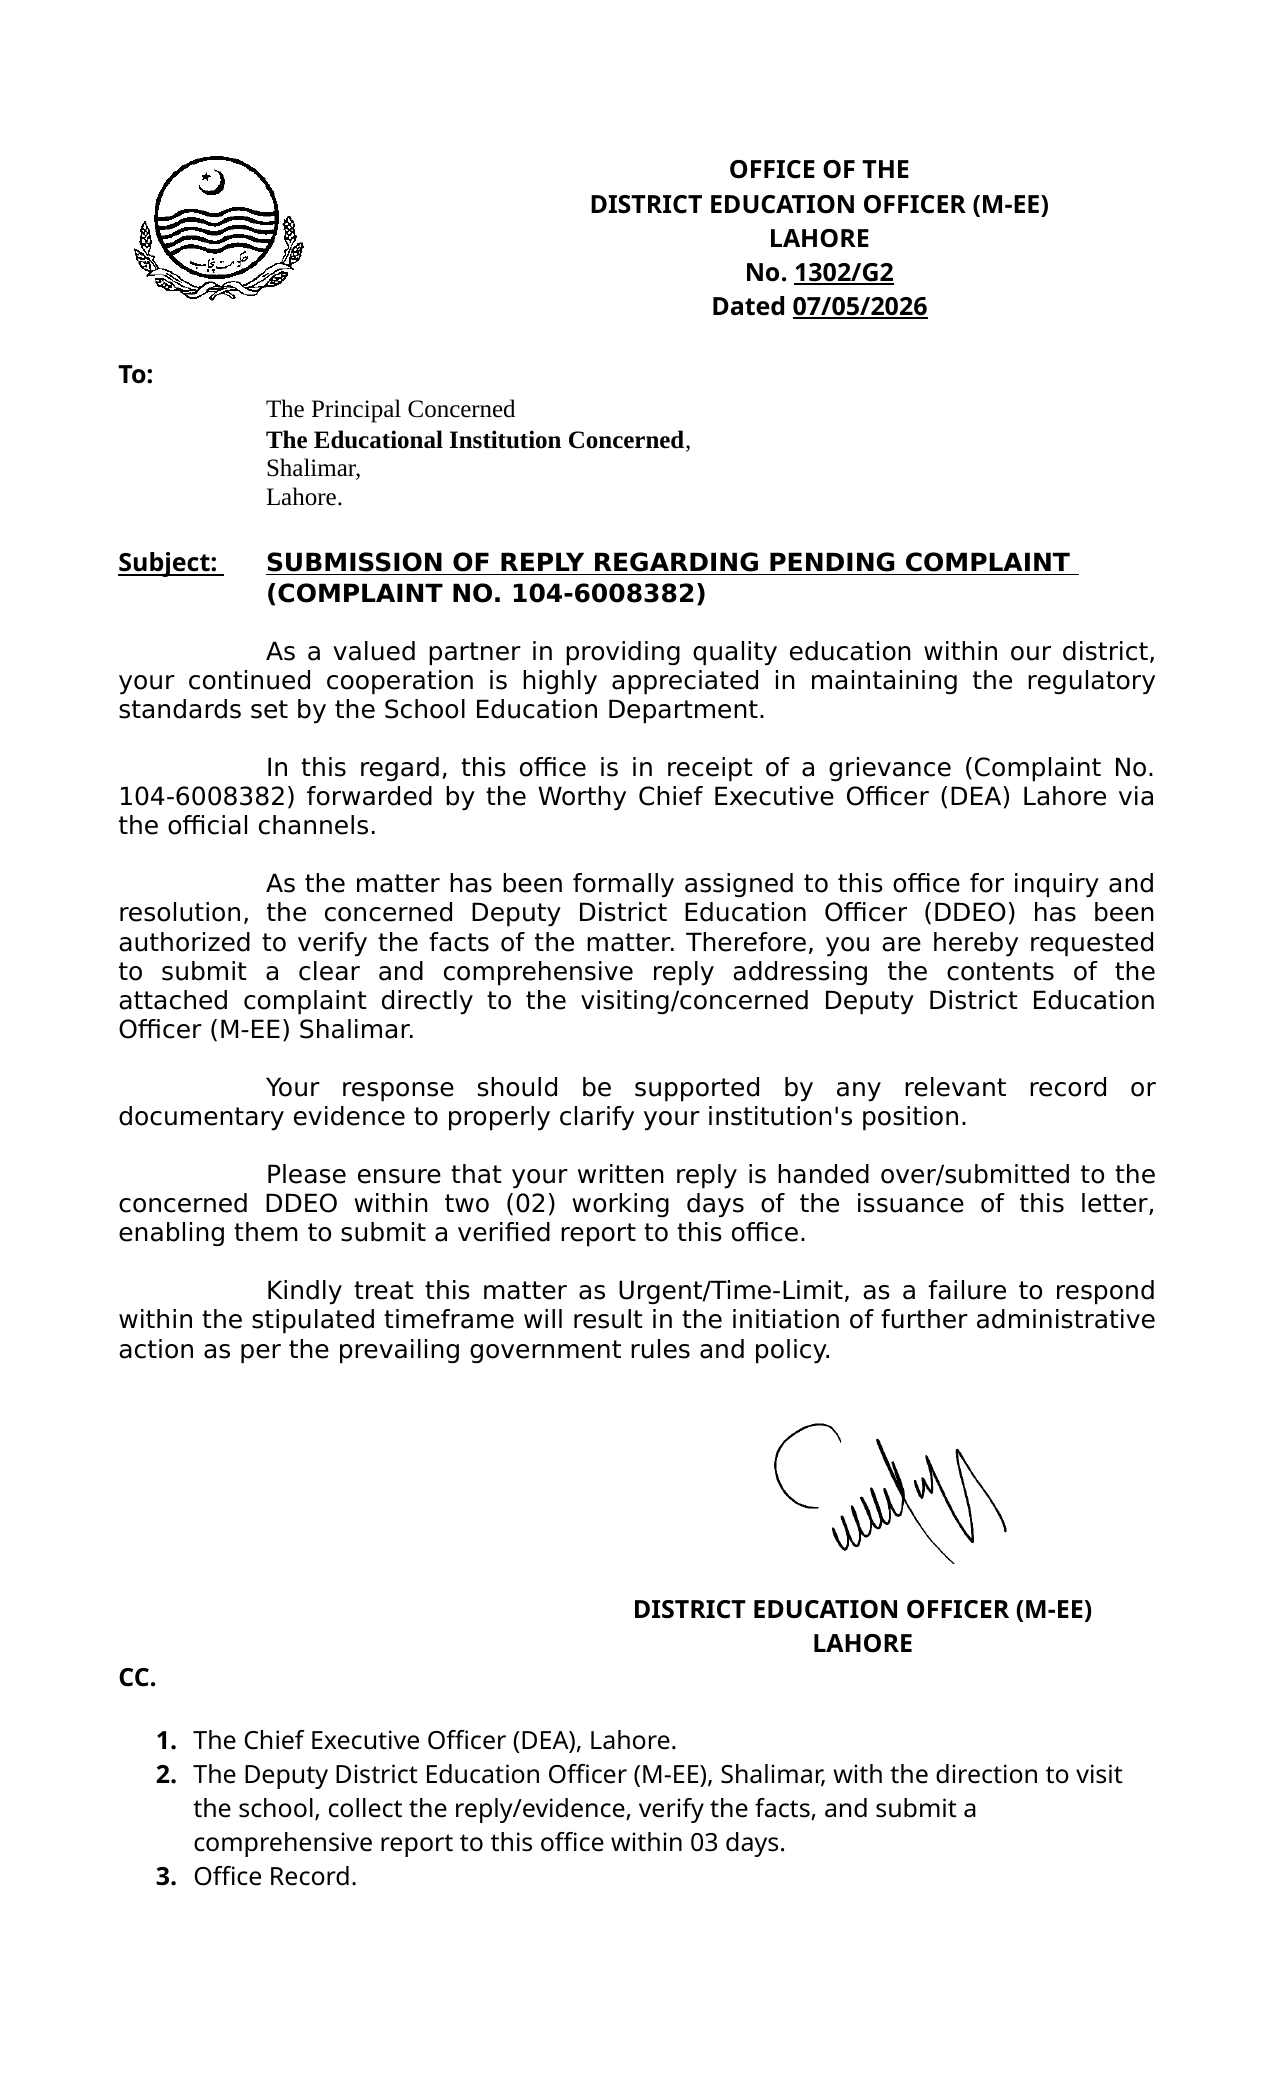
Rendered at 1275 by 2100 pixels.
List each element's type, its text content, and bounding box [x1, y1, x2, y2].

text CC. [118, 1660, 1157, 1694]
text As the matter has been formally assigned to this office for inquiry and resolution, the concerned Deputy District Education Officer (DDEO) has been authorized to verify the facts of the matter. Therefore, you are hereby requested to submit a clear and comprehensive reply addressing the contents of the attached complaint directly to the visiting/concerned Deputy District Education Officer (M-EE) Shalimar. [118, 869, 1157, 1044]
list The Deputy District Education Officer (M-EE), Shalimar, with the direction to visit the school, collect the reply/evidence, verify the facts, and submit a comprehensive report to this office within 03 days. [156, 1757, 1157, 1859]
text Kindly treat this matter as Urgent/Time-Limit, as a failure to respond within the stipulated timeframe will result in the initiation of further administrative action as per the prevailing government rules and policy. [118, 1277, 1157, 1364]
text In this regard, this office is in receipt of a grievance (Complaint No. 104-6008382) forwarded by the Worthy Chief Executive Officer (DEA) Lahore via the official channels. [118, 753, 1157, 841]
picture [786, 1420, 1027, 1567]
text The Educational Institution Concerned, [118, 425, 1157, 453]
table_header [118, 152, 373, 322]
text Your response should be supported by any relevant record or documentary evidence to properly clarify your institution's position. [118, 1073, 1157, 1132]
list Office Record. [156, 1859, 1157, 1893]
table_header OFFICE OF THE DISTRICT EDUCATION OFFICER (M-EE) LAHORE No. 1302/G2 Dated 07/05/2026 [373, 152, 1116, 322]
text As a valued partner in providing quality education within our district, your continued cooperation is highly appreciated in maintaining the regulatory standards set by the School Education Department. [118, 637, 1157, 724]
text Subject: SUBMISSION OF REPLY REGARDING PENDING COMPLAINT (COMPLAINT NO. 104-6008382) [118, 545, 1157, 608]
text Please ensure that your written reply is handed over/submitted to the concerned DDEO within two (02) working days of the issuance of this letter, enabling them to submit a verified report to this office. [118, 1160, 1157, 1248]
text To: [118, 357, 1157, 391]
picture [130, 152, 308, 307]
text LAHORE [568, 1626, 1157, 1660]
list The Chief Executive Officer (DEA), Lahore. [156, 1723, 1157, 1757]
text The Principal Concerned [118, 391, 1157, 425]
text DISTRICT EDUCATION OFFICER (M-EE) [568, 1592, 1157, 1626]
text Lahore. [118, 482, 1157, 511]
text Shalimar, [118, 453, 1157, 482]
